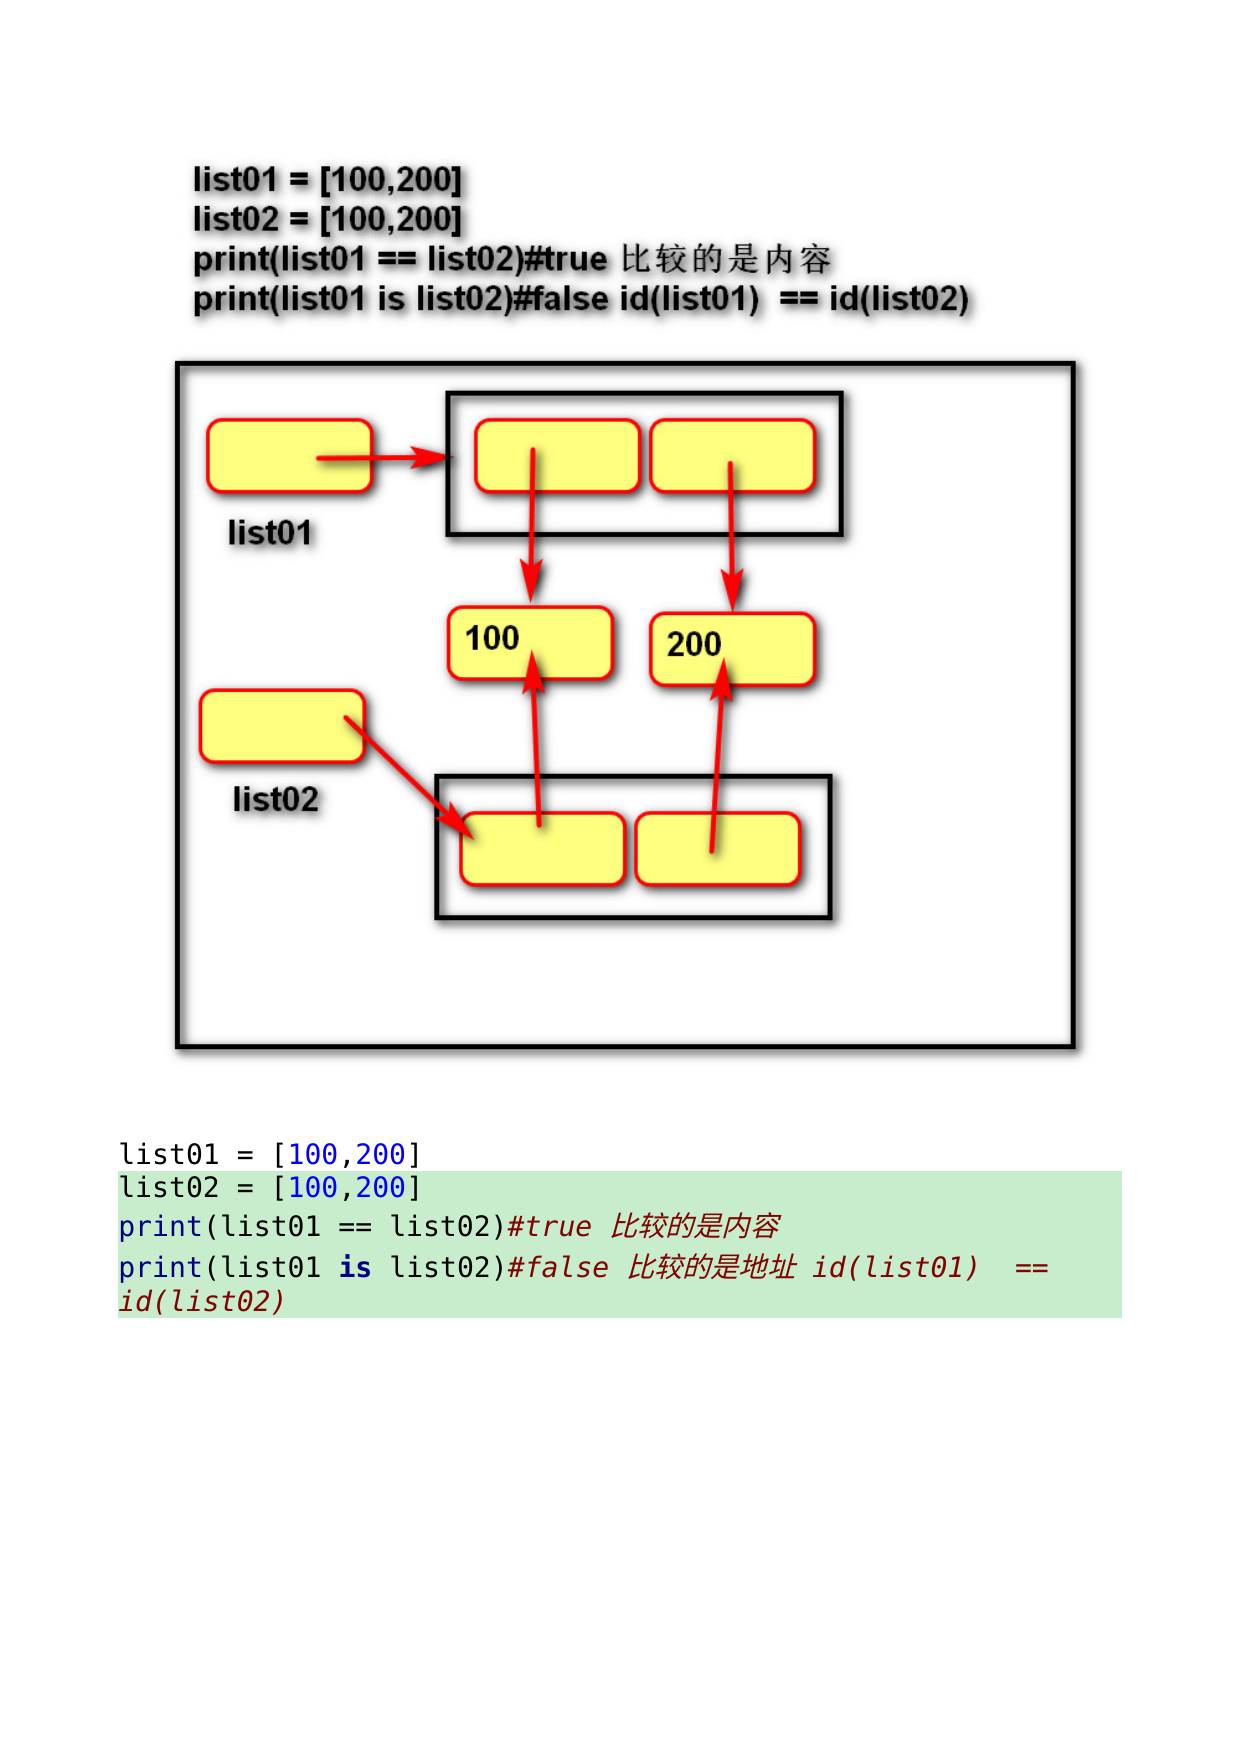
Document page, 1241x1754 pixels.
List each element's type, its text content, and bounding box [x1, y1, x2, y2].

text list01 = [100,200] [118, 1138, 1122, 1171]
text print(list01 is list02)#false 比较的是地址 id(list01) == id(list02) [118, 1244, 1122, 1318]
picture [118, 118, 1123, 1110]
text list02 = [100,200] [118, 1171, 1122, 1204]
text print(list01 == list02)#true 比较的是内容 [118, 1204, 1122, 1244]
